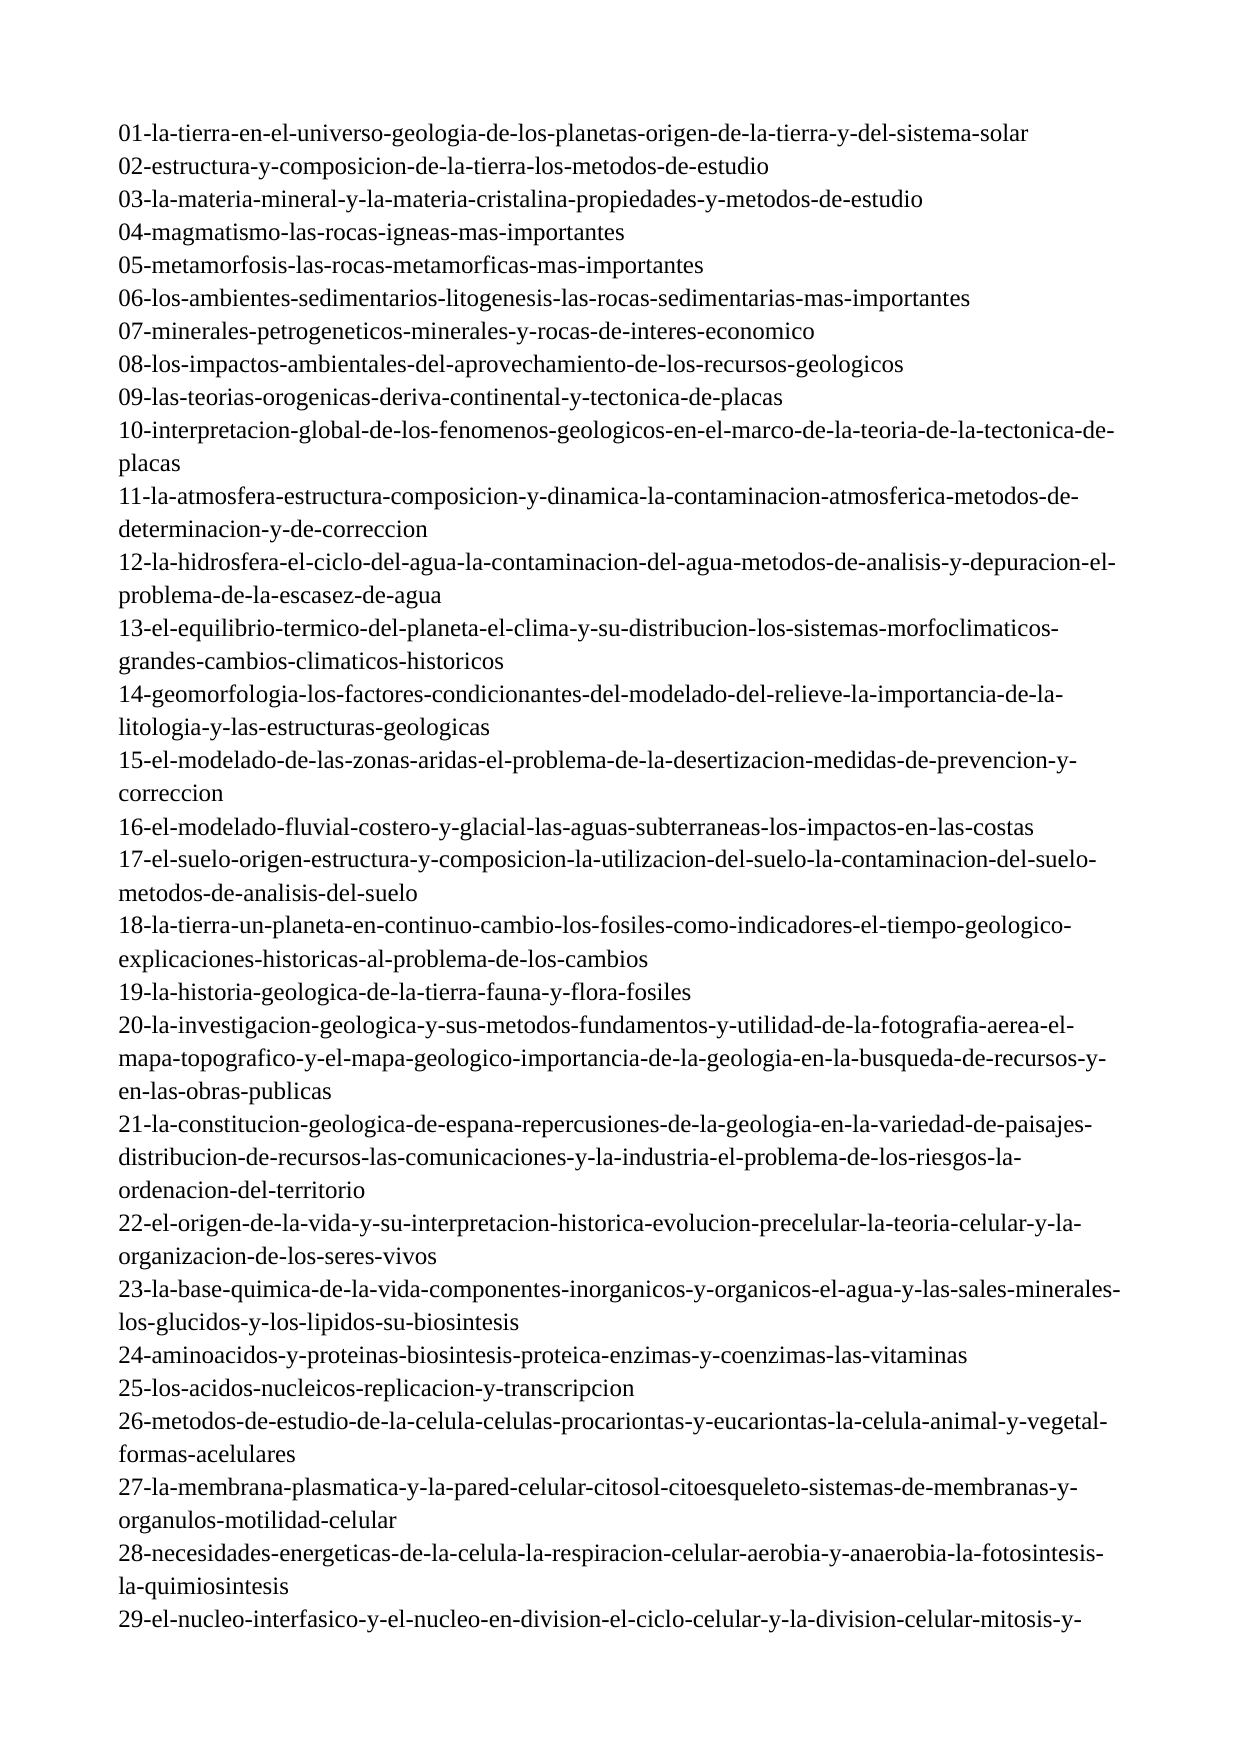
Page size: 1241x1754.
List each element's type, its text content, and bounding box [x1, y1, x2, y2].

text 01-la-tierra-en-el-universo-geologia-de-los-planetas-origen-de-la-tierra-y-del-sistema-solar 02-estructura-y-composicion-de-la-tierra-los-metodos-de-estudio 03-la-materia-mineral-y-la-materia-cristalina-propiedades-y-metodos-de-estudio 04-magmatismo-las-rocas-igneas-mas-importantes 05-metamorfosis-las-rocas-metamorficas-mas-importantes 06-los-ambientes-sedimentarios-litogenesis-las-rocas-sedimentarias-mas-importantes 07-minerales-petrogeneticos-minerales-y-rocas-de-interes-economico 08-los-impactos-ambientales-del-aprovechamiento-de-los-recursos-geologicos 09-las-teorias-orogenicas-deriva-continental-y-tectonica-de-placas 10-interpretacion-global-de-los-fenomenos-geologicos-en-el-marco-de-la-teoria-de-la-tectonica-de-placas 11-la-atmosfera-estructura-composicion-y-dinamica-la-contaminacion-atmosferica-metodos-de-determinacion-y-de-correccion 12-la-hidrosfera-el-ciclo-del-agua-la-contaminacion-del-agua-metodos-de-analisis-y-depuracion-el-problema-de-la-escasez-de-agua 13-el-equilibrio-termico-del-planeta-el-clima-y-su-distribucion-los-sistemas-morfoclimaticos-grandes-cambios-climaticos-historicos 14-geomorfologia-los-factores-condicionantes-del-modelado-del-relieve-la-importancia-de-la-litologia-y-las-estructuras-geologicas 15-el-modelado-de-las-zonas-aridas-el-problema-de-la-desertizacion-medidas-de-prevencion-y-correccion 16-el-modelado-fluvial-costero-y-glacial-las-aguas-subterraneas-los-impactos-en-las-costas 17-el-suelo-origen-estructura-y-composicion-la-utilizacion-del-suelo-la-contaminacion-del-suelo-metodos-de-analisis-del-suelo 18-la-tierra-un-planeta-en-continuo-cambio-los-fosiles-como-indicadores-el-tiempo-geologico-explicaciones-historicas-al-problema-de-los-cambios 19-la-historia-geologica-de-la-tierra-fauna-y-flora-fosiles 20-la-investigacion-geologica-y-sus-metodos-fundamentos-y-utilidad-de-la-fotografia-aerea-el-mapa-topografico-y-el-mapa-geologico-importancia-de-la-geologia-en-la-busqueda-de-recursos-y-en-las-obras-publicas 21-la-constitucion-geologica-de-espana-repercusiones-de-la-geologia-en-la-variedad-de-paisajes-distribucion-de-recursos-las-comunicaciones-y-la-industria-el-problema-de-los-riesgos-la-ordenacion-del-territorio 22-el-origen-de-la-vida-y-su-interpretacion-historica-evolucion-precelular-la-teoria-celular-y-la-organizacion-de-los-seres-vivos 23-la-base-quimica-de-la-vida-componentes-inorganicos-y-organicos-el-agua-y-las-sales-minerales-los-glucidos-y-los-lipidos-su-biosintesis 24-aminoacidos-y-proteinas-biosintesis-proteica-enzimas-y-coenzimas-las-vitaminas 25-los-acidos-nucleicos-replicacion-y-transcripcion 26-metodos-de-estudio-de-la-celula-celulas-procariontas-y-eucariontas-la-celula-animal-y-vegetal-formas-acelulares 27-la-membrana-plasmatica-y-la-pared-celular-citosol-citoesqueleto-sistemas-de-membranas-y-organulos-motilidad-celular 28-necesidades-energeticas-de-la-celula-la-respiracion-celular-aerobia-y-anaerobia-la-fotosintesis-la-quimiosintesis 29-el-nucleo-interfasico-y-el-nucleo-en-division-el-ciclo-celular-y-la-division-celular-mitosis-y- [118, 118, 1122, 1633]
